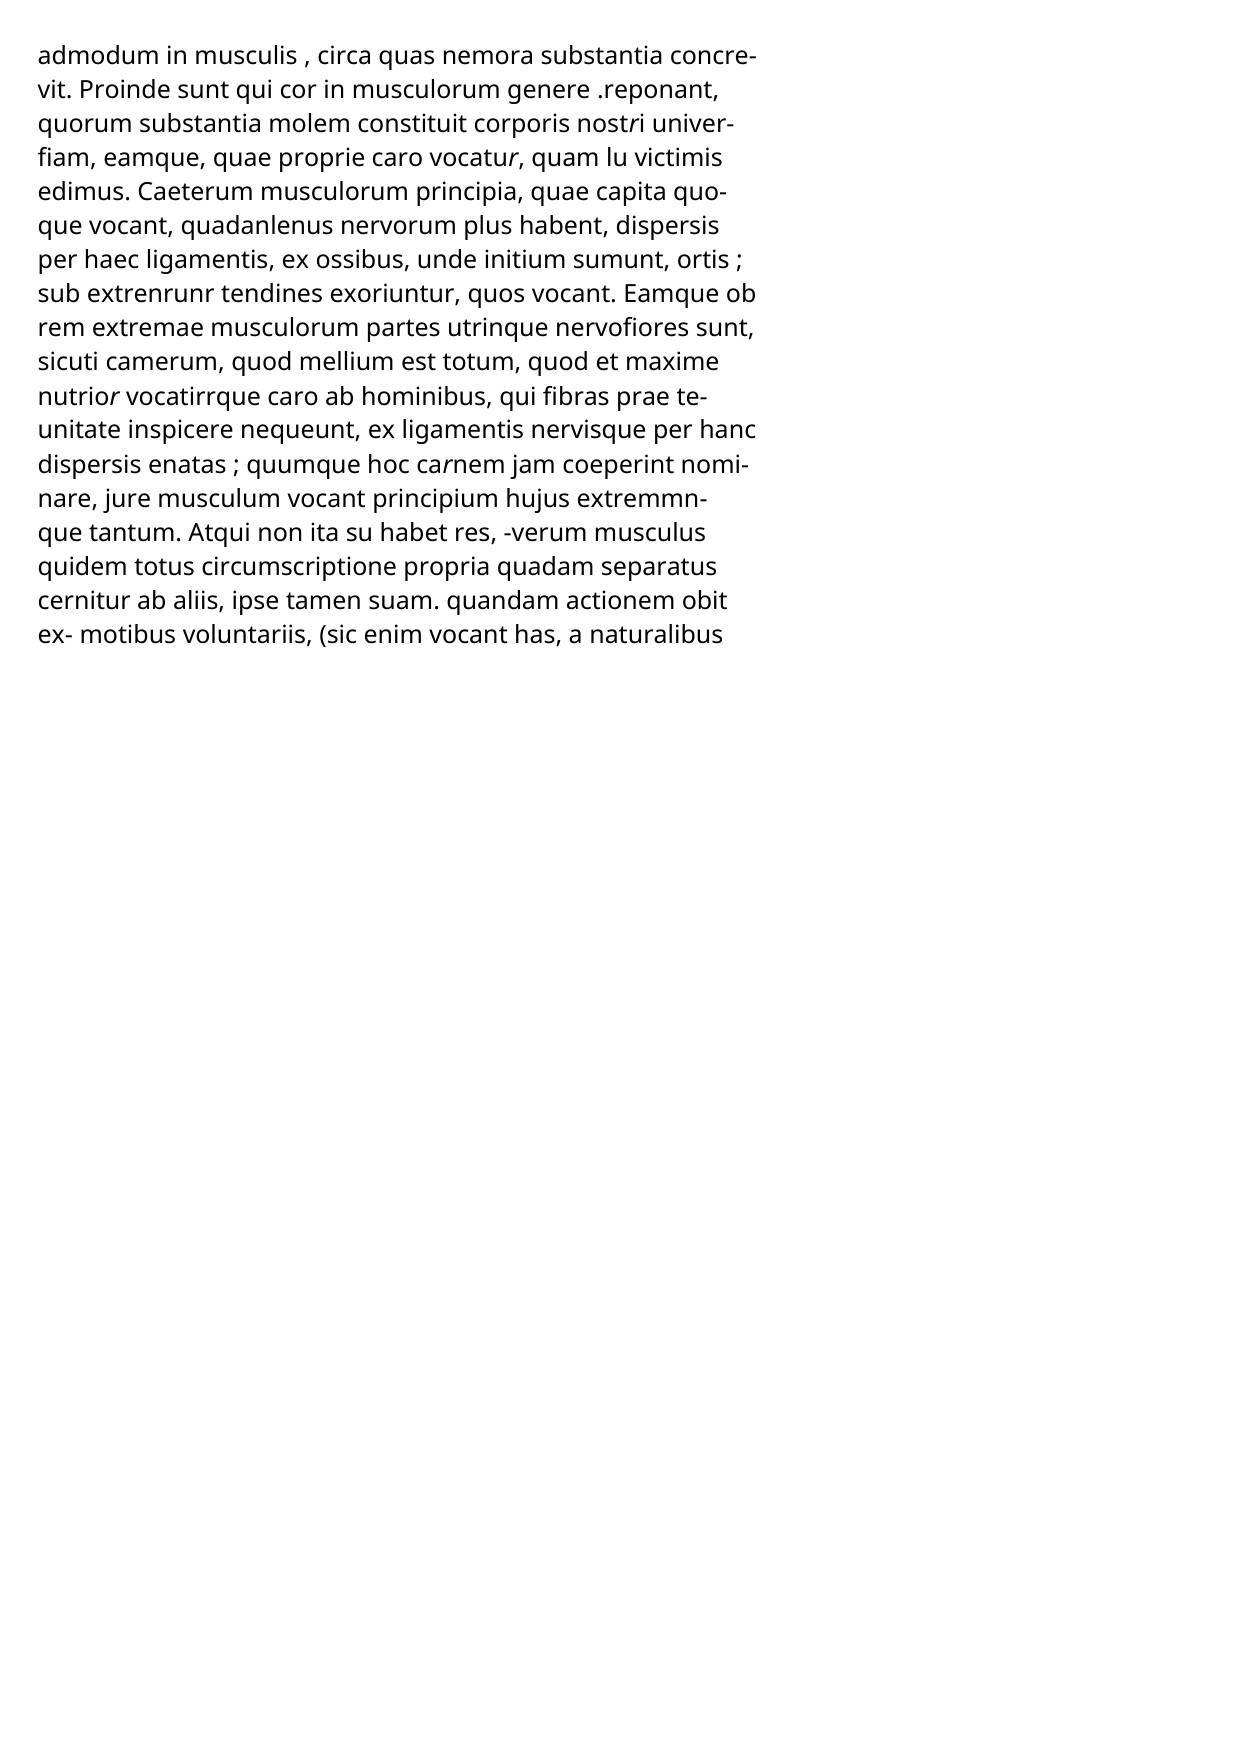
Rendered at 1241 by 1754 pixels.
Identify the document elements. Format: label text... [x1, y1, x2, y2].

text admodum in musculis , circa quas nemora substantia concre- vit. Proinde sunt qui cor in musculorum genere .reponant, quorum substantia molem constituit corporis nostri univer- fiam, eamque, quae proprie caro vocatur, quam lu victimis edimus. Caeterum musculorum principia, quae capita quo- que vocant, quadanlenus nervorum plus habent, dispersis per haec ligamentis, ex ossibus, unde initium sumunt, ortis ; sub extrenrunr tendines exoriuntur, quos vocant. Eamque ob rem extremae musculorum partes utrinque nervofiores sunt, sicuti camerum, quod mellium est totum, quod et maxime nutrior vocatirrque caro ab hominibus, qui fibras prae te- unitate inspicere nequeunt, ex ligamentis nervisque per hanc dispersis enatas ; quumque hoc carnem jam coeperint nomi- nare, jure musculum vocant principium hujus extremmn- que tantum. Atqui non ita su habet res, -verum musculus quidem totus circumscriptione propria quadam separatus cernitur ab aliis, ipse tamen suam. quandam actionem obit ex- motibus voluntariis, (sic enim vocant has, a naturalibus [37, 37, 1203, 651]
